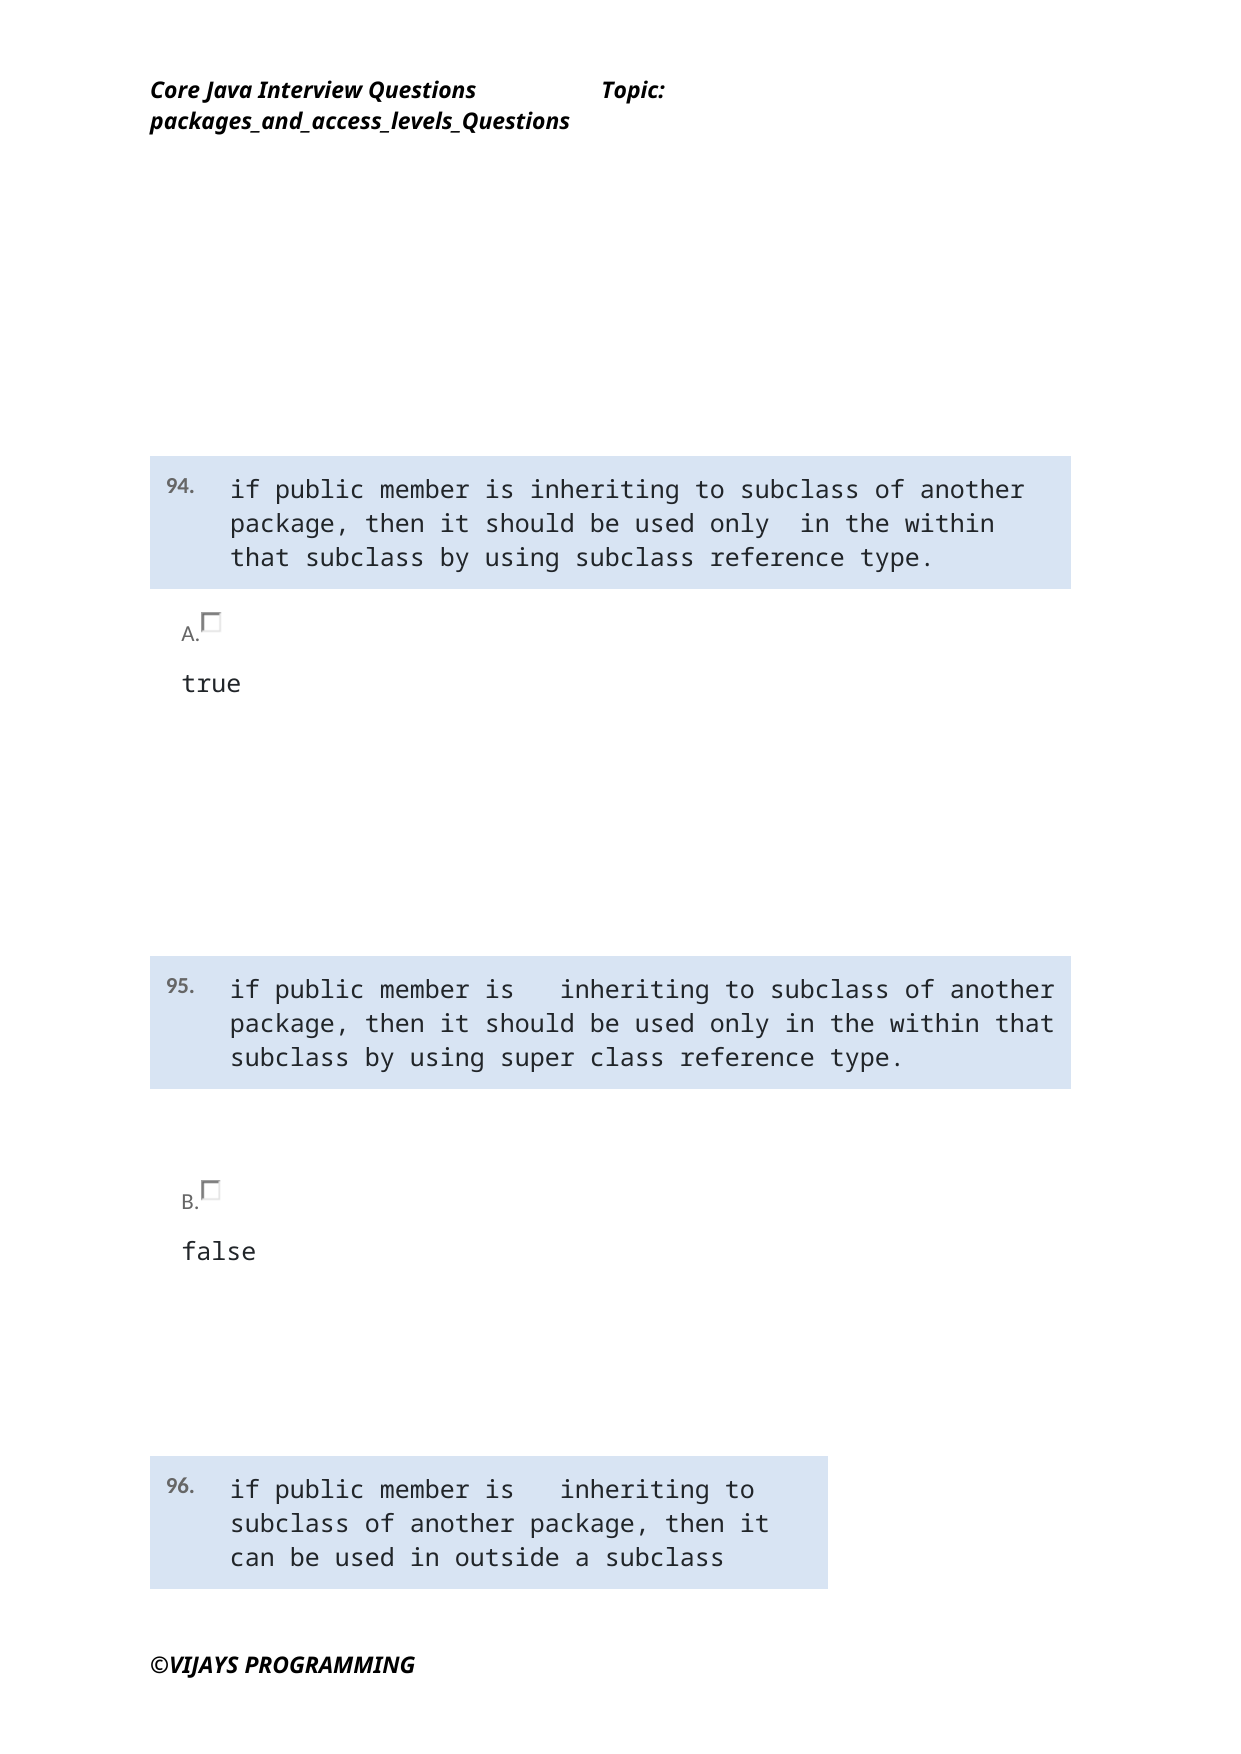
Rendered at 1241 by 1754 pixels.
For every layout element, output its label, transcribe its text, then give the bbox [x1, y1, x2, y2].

table_header if public member is inheriting to subclass of another package, then it should be used only in the within that subclass by using super class reference type. [214, 956, 1071, 1089]
table_cell [150, 589, 1090, 886]
table_header [181, 268, 264, 370]
table_header [181, 1105, 250, 1173]
table_cell [150, 1089, 1090, 1386]
table_header A. true [181, 605, 250, 802]
table_cell [150, 386, 1090, 456]
table_cell [1071, 1456, 1090, 1589]
table_header [181, 802, 264, 870]
table_cell [150, 1386, 1090, 1456]
table_cell 96. [150, 1456, 214, 1589]
table_header [1071, 956, 1090, 1089]
table_cell [150, 150, 1090, 386]
table_cell [1071, 456, 1090, 589]
table_cell if public member is inheriting to subclass of another package, then it should be used only in the within that subclass by using subclass reference type. [214, 456, 1071, 589]
table_header B. false [181, 1173, 264, 1370]
table_cell [828, 1456, 1071, 1589]
table_header [181, 166, 250, 268]
table_cell 94. [150, 456, 214, 589]
table_cell [150, 886, 1090, 956]
table_header 95. [150, 956, 214, 1089]
table_cell if public member is inheriting to subclass of another package, then it can be used in outside a subclass [214, 1456, 828, 1589]
